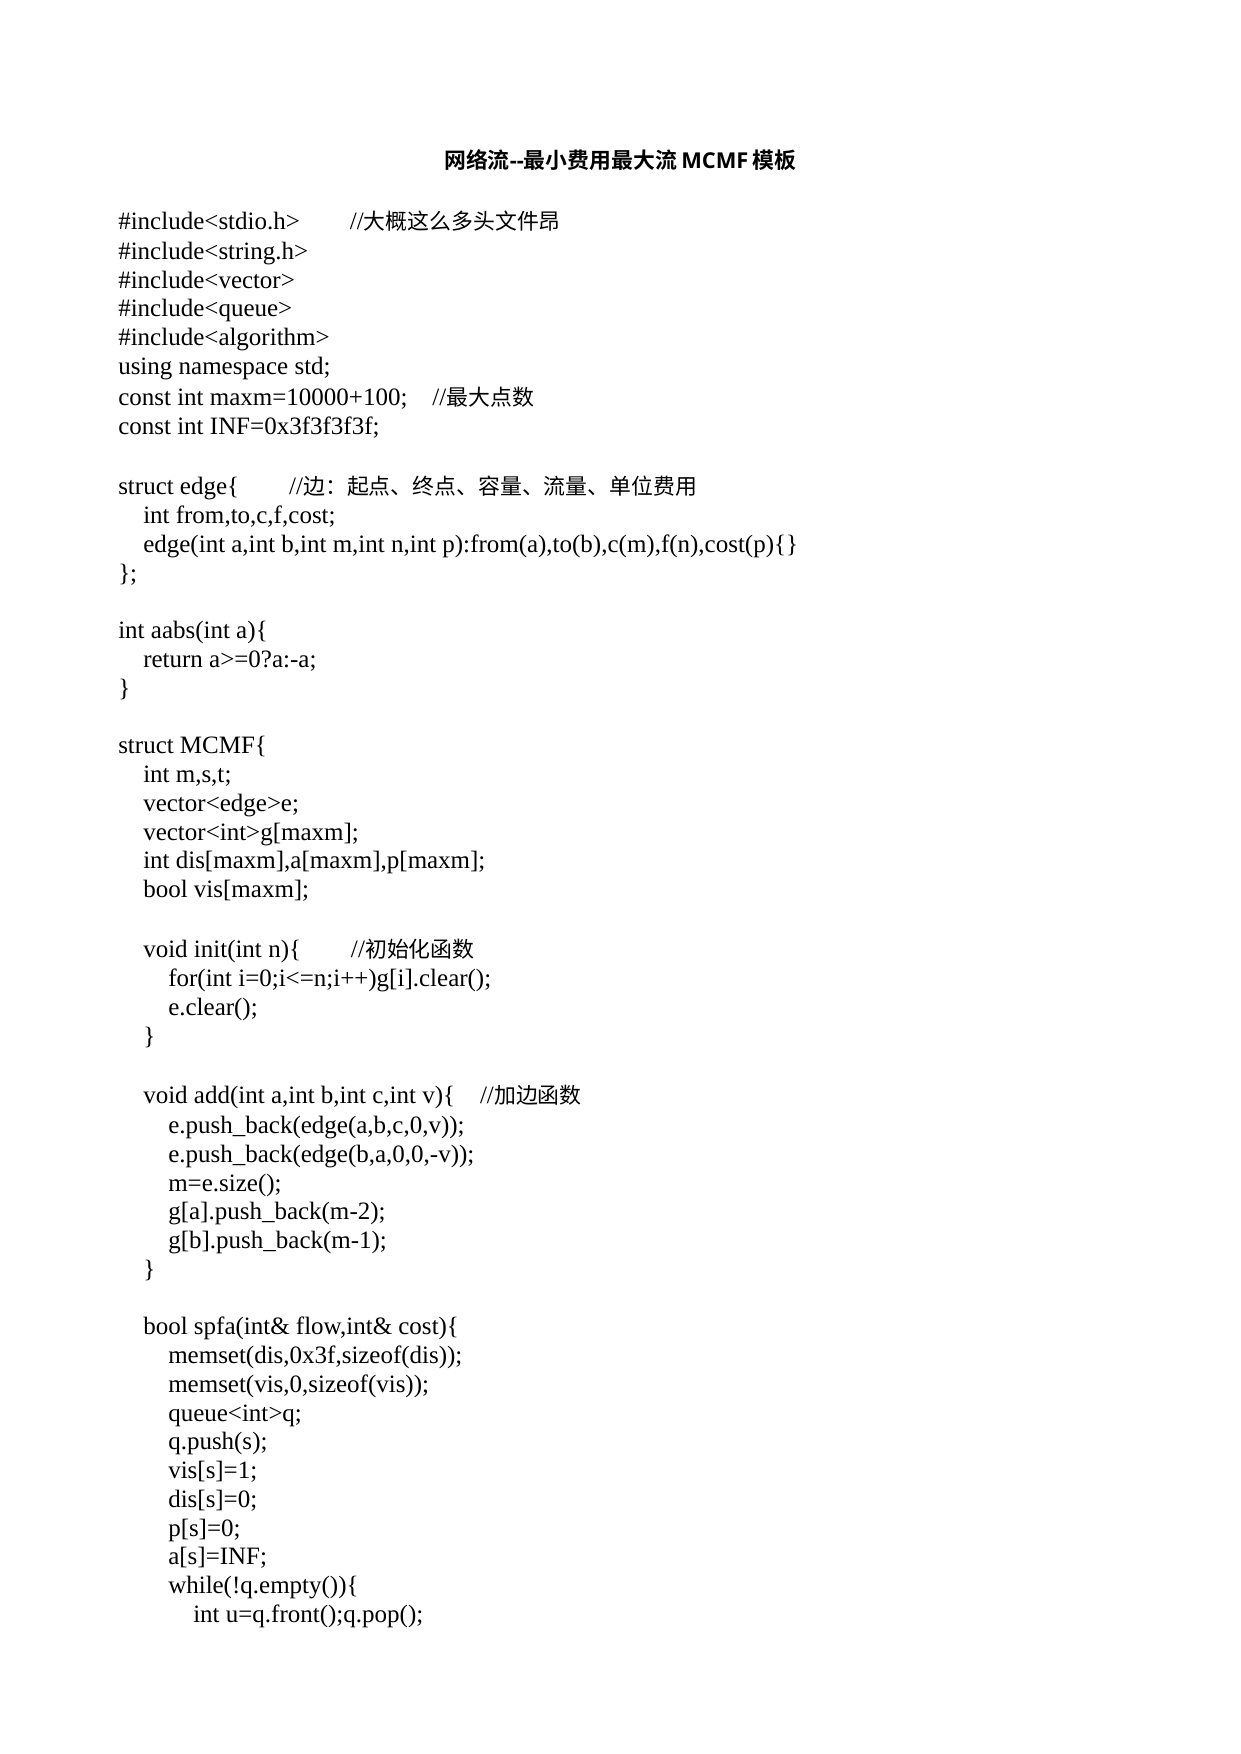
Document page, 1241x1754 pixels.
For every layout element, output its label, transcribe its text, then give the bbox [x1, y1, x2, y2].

text bool spfa(int& flow,int& cost){ [118, 1311, 1122, 1340]
text #include<vector> [118, 265, 1122, 293]
text e.clear(); [118, 992, 1122, 1021]
text edge(int a,int b,int m,int n,int p):from(a),to(b),c(m),f(n),cost(p){} [118, 529, 1122, 558]
text q.push(s); [118, 1426, 1122, 1455]
text a[s]=INF; [118, 1541, 1122, 1570]
text g[a].push_back(m-2); [118, 1196, 1122, 1225]
text int aabs(int a){ [118, 616, 1122, 644]
text e.push_back(edge(a,b,c,0,v)); [118, 1110, 1122, 1139]
text vector<edge>e; [118, 788, 1122, 817]
text p[s]=0; [118, 1513, 1122, 1541]
text void add(int a,int b,int c,int v){ //加边函数 [118, 1078, 1122, 1110]
text dis[s]=0; [118, 1484, 1122, 1513]
text for(int i=0;i<=n;i++)g[i].clear(); [118, 963, 1122, 992]
text memset(vis,0,sizeof(vis)); [118, 1369, 1122, 1398]
text while(!q.empty()){ [118, 1570, 1122, 1599]
text using namespace std; [118, 351, 1122, 380]
text int from,to,c,f,cost; [118, 501, 1122, 529]
text struct edge{ //边：起点、终点、容量、流量、单位费用 [118, 469, 1122, 501]
text return a>=0?a:-a; [118, 644, 1122, 673]
text vis[s]=1; [118, 1455, 1122, 1484]
text int m,s,t; [118, 759, 1122, 788]
text vector<int>g[maxm]; [118, 817, 1122, 846]
text const int INF=0x3f3f3f3f; [118, 411, 1122, 440]
text #include<algorithm> [118, 322, 1122, 351]
text int dis[maxm],a[maxm],p[maxm]; [118, 846, 1122, 874]
text memset(dis,0x3f,sizeof(dis)); [118, 1340, 1122, 1369]
text } [118, 1254, 1122, 1283]
text g[b].push_back(m-1); [118, 1225, 1122, 1254]
text int u=q.front();q.pop(); [118, 1599, 1122, 1628]
text bool vis[maxm]; [118, 874, 1122, 903]
text const int maxm=10000+100; //最大点数 [118, 380, 1122, 411]
text void init(int n){ //初始化函数 [118, 932, 1122, 963]
text struct MCMF{ [118, 731, 1122, 759]
text m=e.size(); [118, 1168, 1122, 1196]
text #include<queue> [118, 293, 1122, 322]
text }; [118, 558, 1122, 587]
text } [118, 673, 1122, 702]
text e.push_back(edge(b,a,0,0,-v)); [118, 1139, 1122, 1168]
text #include<string.h> [118, 236, 1122, 265]
text #include<stdio.h> //大概这么多头文件昂 [118, 204, 1122, 236]
text queue<int>q; [118, 1398, 1122, 1426]
text } [118, 1021, 1122, 1050]
